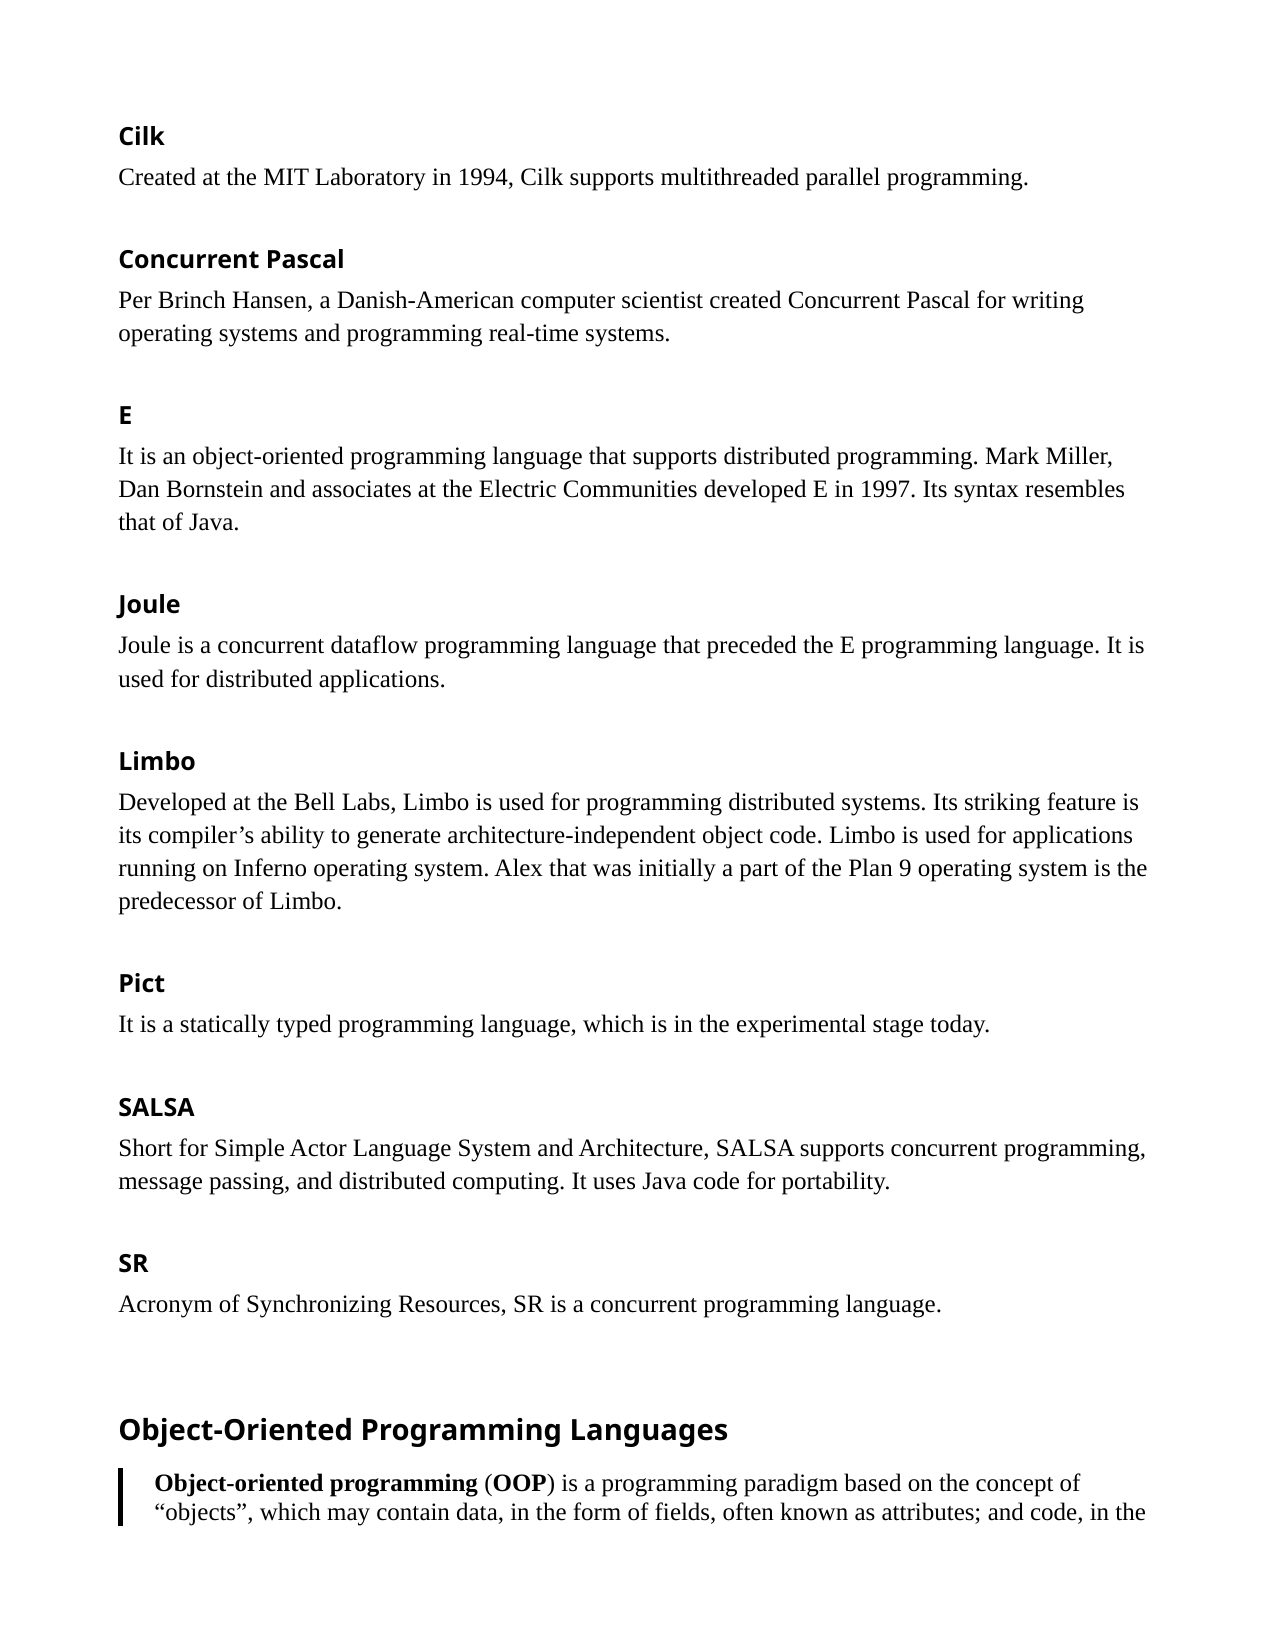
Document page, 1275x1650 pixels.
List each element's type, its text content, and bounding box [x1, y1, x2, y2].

subtitle Object-Oriented Programming Languages [118, 1409, 1157, 1449]
subtitle SR [118, 1246, 1157, 1280]
subtitle Joule [118, 587, 1157, 621]
text Created at the MIT Laboratory in 1994, Cilk supports multithreaded parallel programming. [118, 162, 1157, 190]
subtitle Limbo [118, 743, 1157, 778]
subtitle Pict [118, 966, 1157, 1000]
text It is an object-oriented programming language that supports distributed programming. Mark Miller, Dan Bornstein and associates at the Electric Communities developed E in 1997. Its syntax resembles that of Java. [118, 441, 1157, 536]
text Joule is a concurrent dataflow programming language that preceded the E programming language. It is used for distributed applications. [118, 631, 1157, 692]
text Object-oriented programming (OOP) is a programming paradigm based on the concept of “objects”, which may contain data, in the form of fields, often known as attributes; and code, in the [123, 1468, 1157, 1526]
subtitle Cilk [118, 118, 1157, 152]
subtitle Concurrent Pascal [118, 241, 1157, 276]
subtitle SALSA [118, 1089, 1157, 1123]
text Developed at the Bell Labs, Limbo is used for programming distributed systems. Its striking feature is its compiler’s ability to generate architecture-independent object code. Limbo is used for applications running on Inferno operating system. Alex that was initially a part of the Plan 9 operating system is the predecessor of Limbo. [118, 787, 1157, 915]
text It is a statically typed programming language, which is in the experimental stage today. [118, 1009, 1157, 1038]
text Per Brinch Hansen, a Danish-American computer scientist created Concurrent Pascal for writing operating systems and programming real-time systems. [118, 285, 1157, 347]
text Acronym of Synchronizing Resources, SR is a concurrent programming language. [118, 1289, 1157, 1318]
subtitle E [118, 398, 1157, 432]
text Short for Simple Actor Language System and Architecture, SALSA supports concurrent programming, message passing, and distributed computing. It uses Java code for portability. [118, 1133, 1157, 1194]
